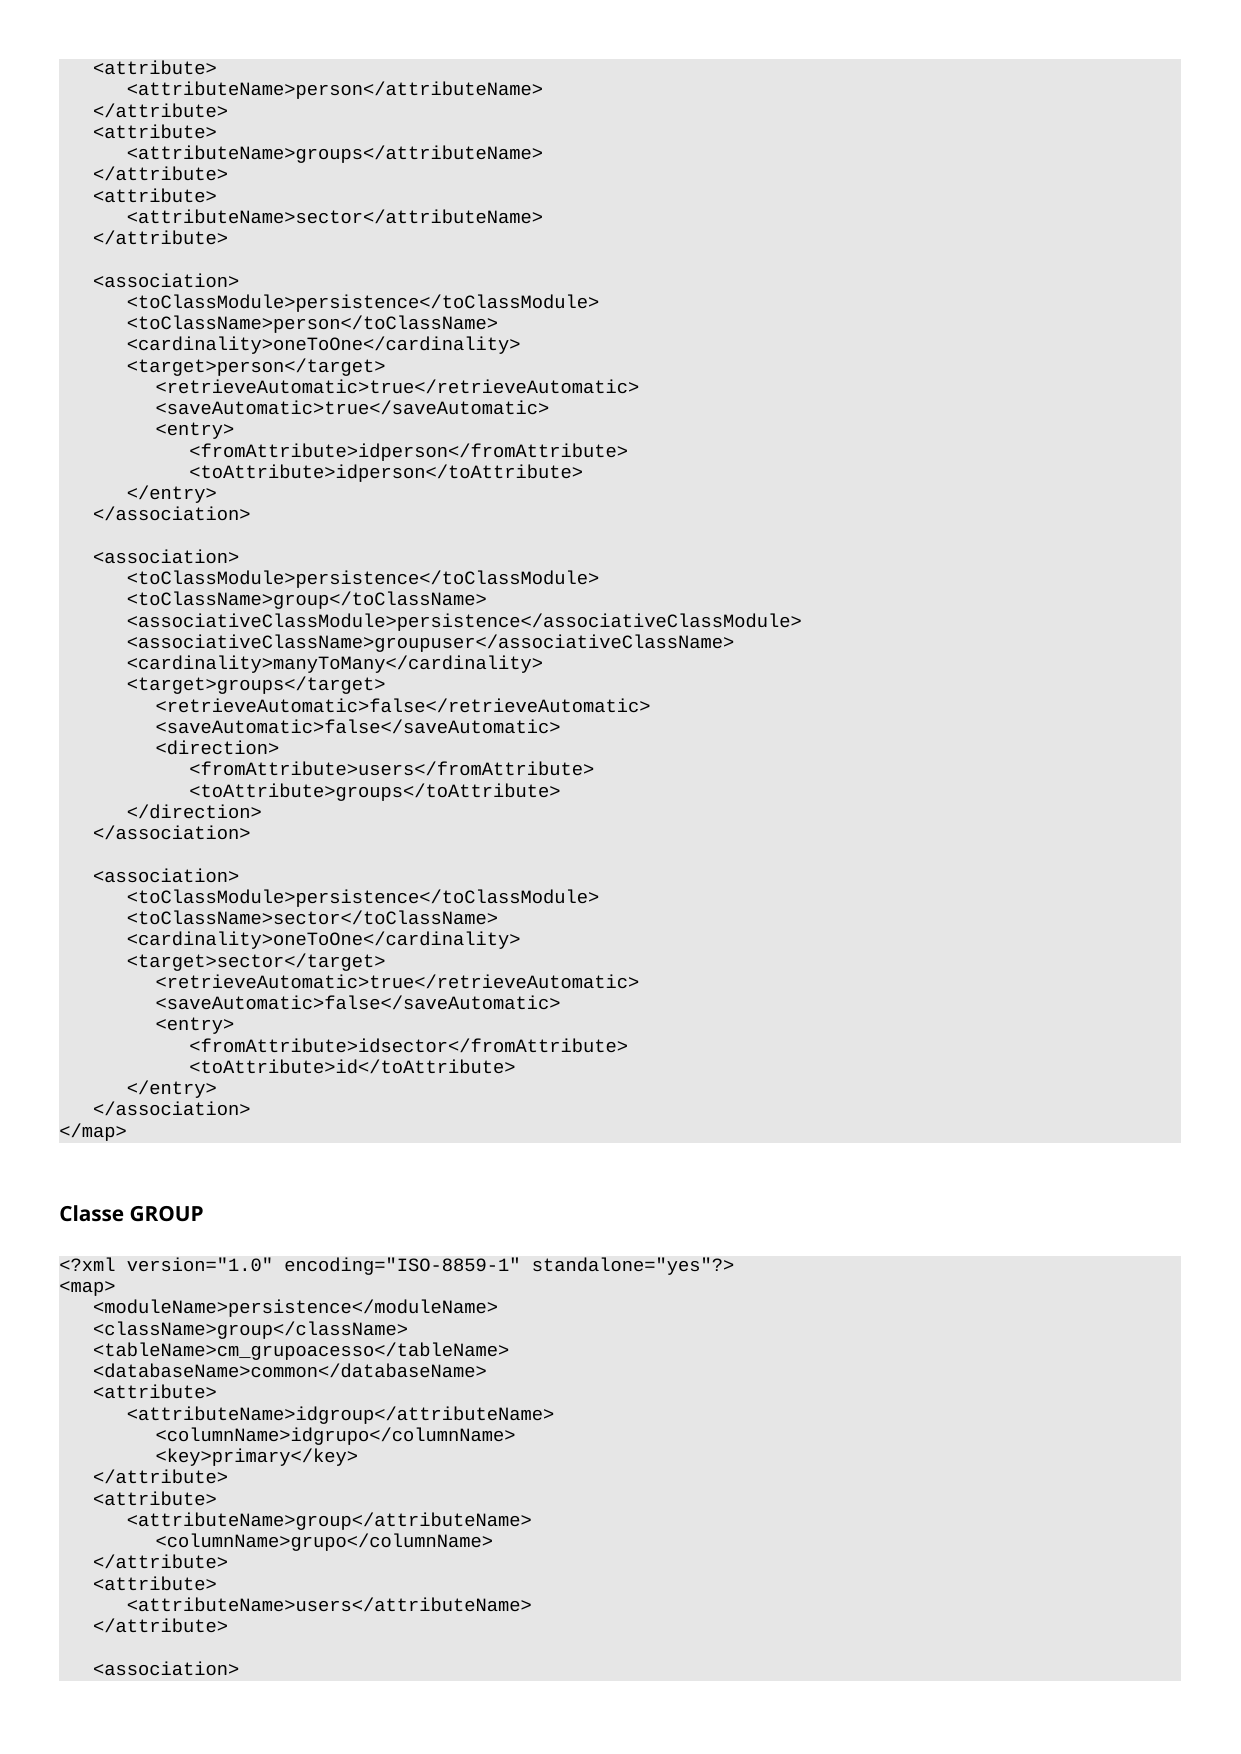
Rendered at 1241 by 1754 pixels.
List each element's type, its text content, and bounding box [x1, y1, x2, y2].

text <databaseName>common</databaseName> [59, 1362, 1181, 1383]
text </direction> [59, 803, 1181, 824]
text <className>group</className> [59, 1319, 1181, 1341]
text Classe GROUP [59, 1199, 1181, 1227]
text <tableName>cm_grupoacesso</tableName> [59, 1341, 1181, 1362]
text <toClassName>person</toClassName> [59, 314, 1181, 335]
text <associativeClassName>groupuser</associativeClassName> [59, 633, 1181, 654]
text <association> [59, 272, 1181, 293]
text <columnName>grupo</columnName> [59, 1532, 1181, 1553]
text </attribute> [59, 229, 1181, 250]
text </entry> [59, 484, 1181, 505]
text <saveAutomatic>true</saveAutomatic> [59, 399, 1181, 420]
text </association> [59, 505, 1181, 527]
text </attribute> [59, 1553, 1181, 1574]
text <moduleName>persistence</moduleName> [59, 1298, 1181, 1319]
text <attribute> [59, 123, 1181, 144]
text </attribute> [59, 1468, 1181, 1489]
text <columnName>idgrupo</columnName> [59, 1426, 1181, 1447]
text <toAttribute>idperson</toAttribute> [59, 463, 1181, 484]
text </map> [59, 1122, 1181, 1143]
text <attributeName>group</attributeName> [59, 1511, 1181, 1532]
text <attribute> [59, 1383, 1181, 1404]
text <attributeName>person</attributeName> [59, 80, 1181, 102]
text </association> [59, 1100, 1181, 1122]
text <fromAttribute>idperson</fromAttribute> [59, 442, 1181, 463]
text </entry> [59, 1079, 1181, 1100]
text <fromAttribute>idsector</fromAttribute> [59, 1037, 1181, 1058]
text <associativeClassModule>persistence</associativeClassModule> [59, 612, 1181, 633]
text </association> [59, 824, 1181, 845]
text <retrieveAutomatic>false</retrieveAutomatic> [59, 697, 1181, 718]
text <attribute> [59, 1574, 1181, 1596]
text <key>primary</key> [59, 1447, 1181, 1468]
text <attribute> [59, 187, 1181, 208]
text <cardinality>manyToMany</cardinality> [59, 654, 1181, 675]
text <retrieveAutomatic>true</retrieveAutomatic> [59, 973, 1181, 994]
text <toClassName>sector</toClassName> [59, 909, 1181, 930]
text <retrieveAutomatic>true</retrieveAutomatic> [59, 378, 1181, 399]
text <fromAttribute>users</fromAttribute> [59, 760, 1181, 782]
text <association> [59, 867, 1181, 888]
text <attributeName>sector</attributeName> [59, 208, 1181, 229]
text <toAttribute>id</toAttribute> [59, 1058, 1181, 1079]
text <cardinality>oneToOne</cardinality> [59, 335, 1181, 357]
text <saveAutomatic>false</saveAutomatic> [59, 718, 1181, 739]
text <attributeName>users</attributeName> [59, 1596, 1181, 1617]
text </attribute> [59, 1617, 1181, 1638]
text <toClassModule>persistence</toClassModule> [59, 569, 1181, 590]
text <target>sector</target> [59, 952, 1181, 973]
text </attribute> [59, 165, 1181, 187]
text <attribute> [59, 59, 1181, 80]
text <toClassModule>persistence</toClassModule> [59, 293, 1181, 314]
text <attributeName>idgroup</attributeName> [59, 1404, 1181, 1426]
text <saveAutomatic>false</saveAutomatic> [59, 994, 1181, 1015]
text <toClassModule>persistence</toClassModule> [59, 888, 1181, 909]
text <entry> [59, 420, 1181, 442]
text <target>groups</target> [59, 675, 1181, 697]
text <entry> [59, 1015, 1181, 1037]
text </attribute> [59, 102, 1181, 123]
text <direction> [59, 739, 1181, 760]
text <toClassName>group</toClassName> [59, 590, 1181, 612]
text <?xml version="1.0" encoding="ISO-8859-1" standalone="yes"?> [59, 1256, 1181, 1277]
text <cardinality>oneToOne</cardinality> [59, 930, 1181, 952]
text <attributeName>groups</attributeName> [59, 144, 1181, 165]
text <association> [59, 1659, 1181, 1681]
text <association> [59, 548, 1181, 569]
text <attribute> [59, 1489, 1181, 1511]
text <target>person</target> [59, 357, 1181, 378]
text <map> [59, 1277, 1181, 1298]
text <toAttribute>groups</toAttribute> [59, 782, 1181, 803]
